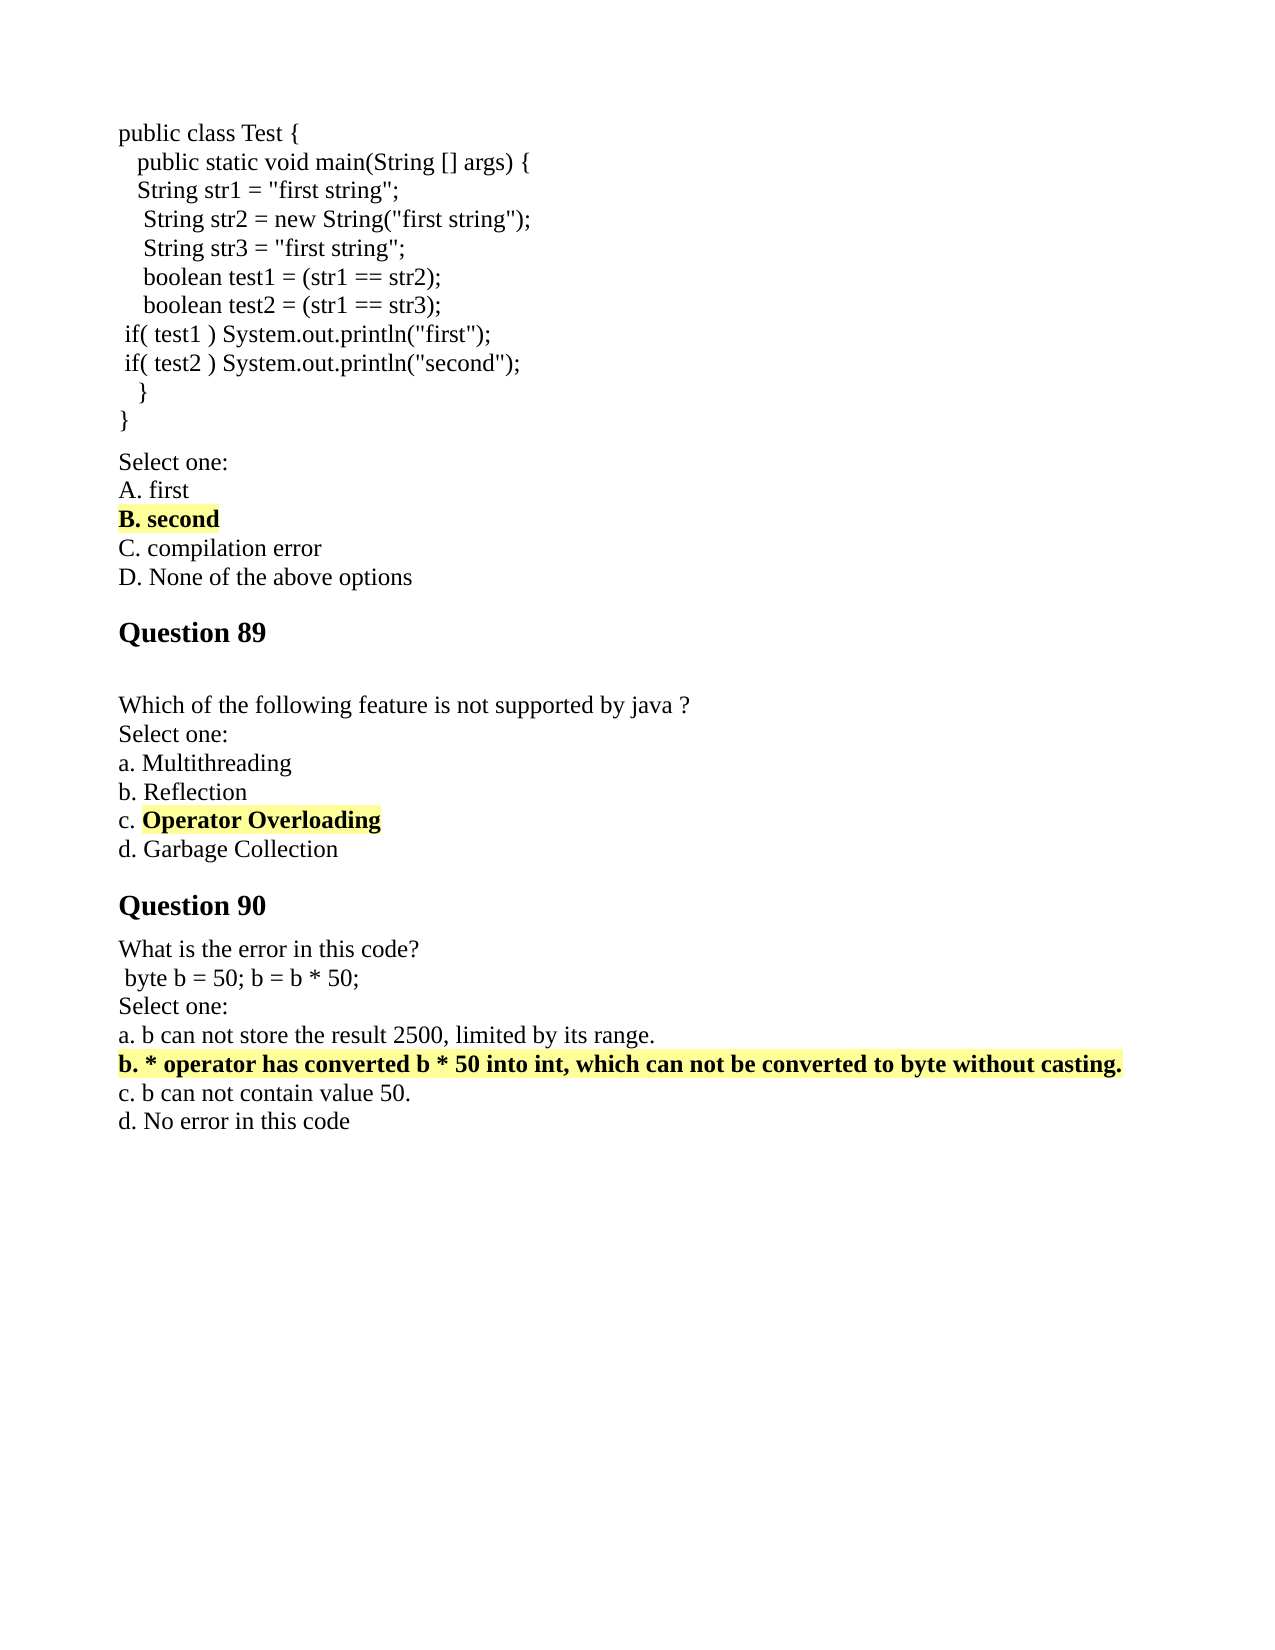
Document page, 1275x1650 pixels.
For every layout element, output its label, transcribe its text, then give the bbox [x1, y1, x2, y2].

text Select one: [118, 447, 1157, 476]
text b. Reflection [118, 777, 1157, 805]
text Which of the following feature is not supported by java ? [118, 690, 1157, 719]
subtitle Question 90 [118, 888, 1157, 921]
text Select one: [118, 719, 1157, 748]
text d. Garbage Collection [118, 834, 1157, 863]
text d. No error in this code [118, 1106, 1157, 1135]
text C. compilation error [118, 533, 1157, 562]
subtitle Question 89 [118, 616, 1157, 649]
text a. b can not store the result 2500, limited by its range. [118, 1020, 1157, 1049]
text Select one: [118, 991, 1157, 1020]
text D. None of the above options [118, 562, 1157, 591]
text c. Operator Overloading [118, 805, 1157, 834]
text A. first [118, 476, 1157, 504]
text b. * operator has converted b * 50 into int, which can not be converted to byte without casting. [118, 1049, 1157, 1078]
text public class Test { public static void main(String [] args) { String str1 = "first string"; String str2 = new String("first string"); String str3 = "first string"; boolean test1 = (str1 == str2); boolean test2 = (str1 == str3); if( test1 ) System.out.println("first"); if( test2 ) System.out.println("second"); } } [118, 118, 1157, 434]
text B. second [118, 504, 1157, 533]
text What is the error in this code? byte b = 50; b = b * 50; [118, 934, 1157, 991]
text a. Multithreading [118, 748, 1157, 777]
text c. b can not contain value 50. [118, 1078, 1157, 1106]
